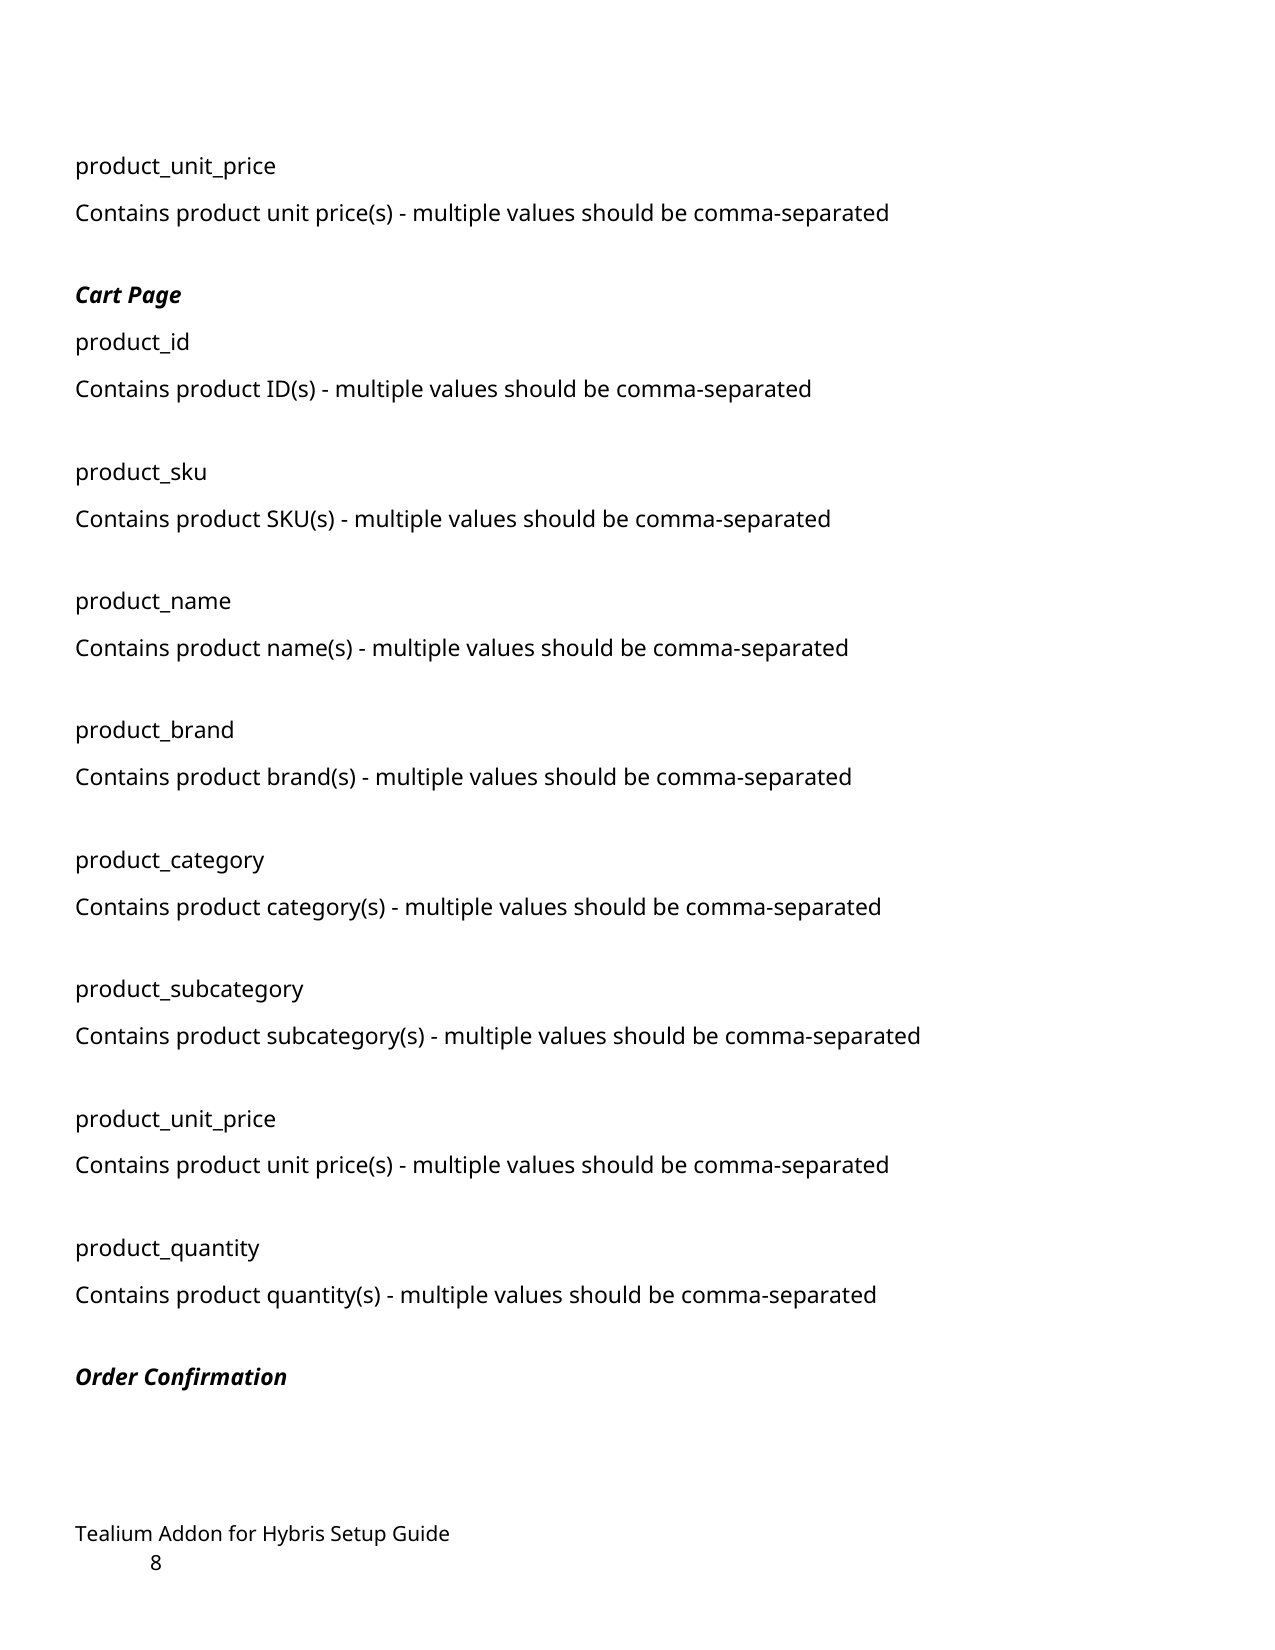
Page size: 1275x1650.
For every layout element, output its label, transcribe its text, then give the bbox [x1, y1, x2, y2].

text Cart Page [75, 279, 1200, 311]
text product_category Contains product category(s) - multiple values should be comma-separated [75, 844, 1200, 960]
text Order Confirmation [75, 1361, 1200, 1392]
text product_quantity Contains product quantity(s) - multiple values should be comma-separated [75, 1232, 1200, 1348]
text product_sku Contains product SKU(s) - multiple values should be comma-separated [75, 456, 1200, 572]
text product_unit_price Contains product unit price(s) - multiple values should be comma-separated [75, 1102, 1200, 1219]
text product_brand Contains product brand(s) - multiple values should be comma-separated [75, 714, 1200, 831]
text product_id Contains product ID(s) - multiple values should be comma-separated [75, 326, 1200, 443]
text product_unit_price Contains product unit price(s) - multiple values should be comma-separated [75, 150, 1200, 267]
text product_subcategory Contains product subcategory(s) - multiple values should be comma-separated [75, 973, 1200, 1090]
text product_name Contains product name(s) - multiple values should be comma-separated [75, 585, 1200, 702]
